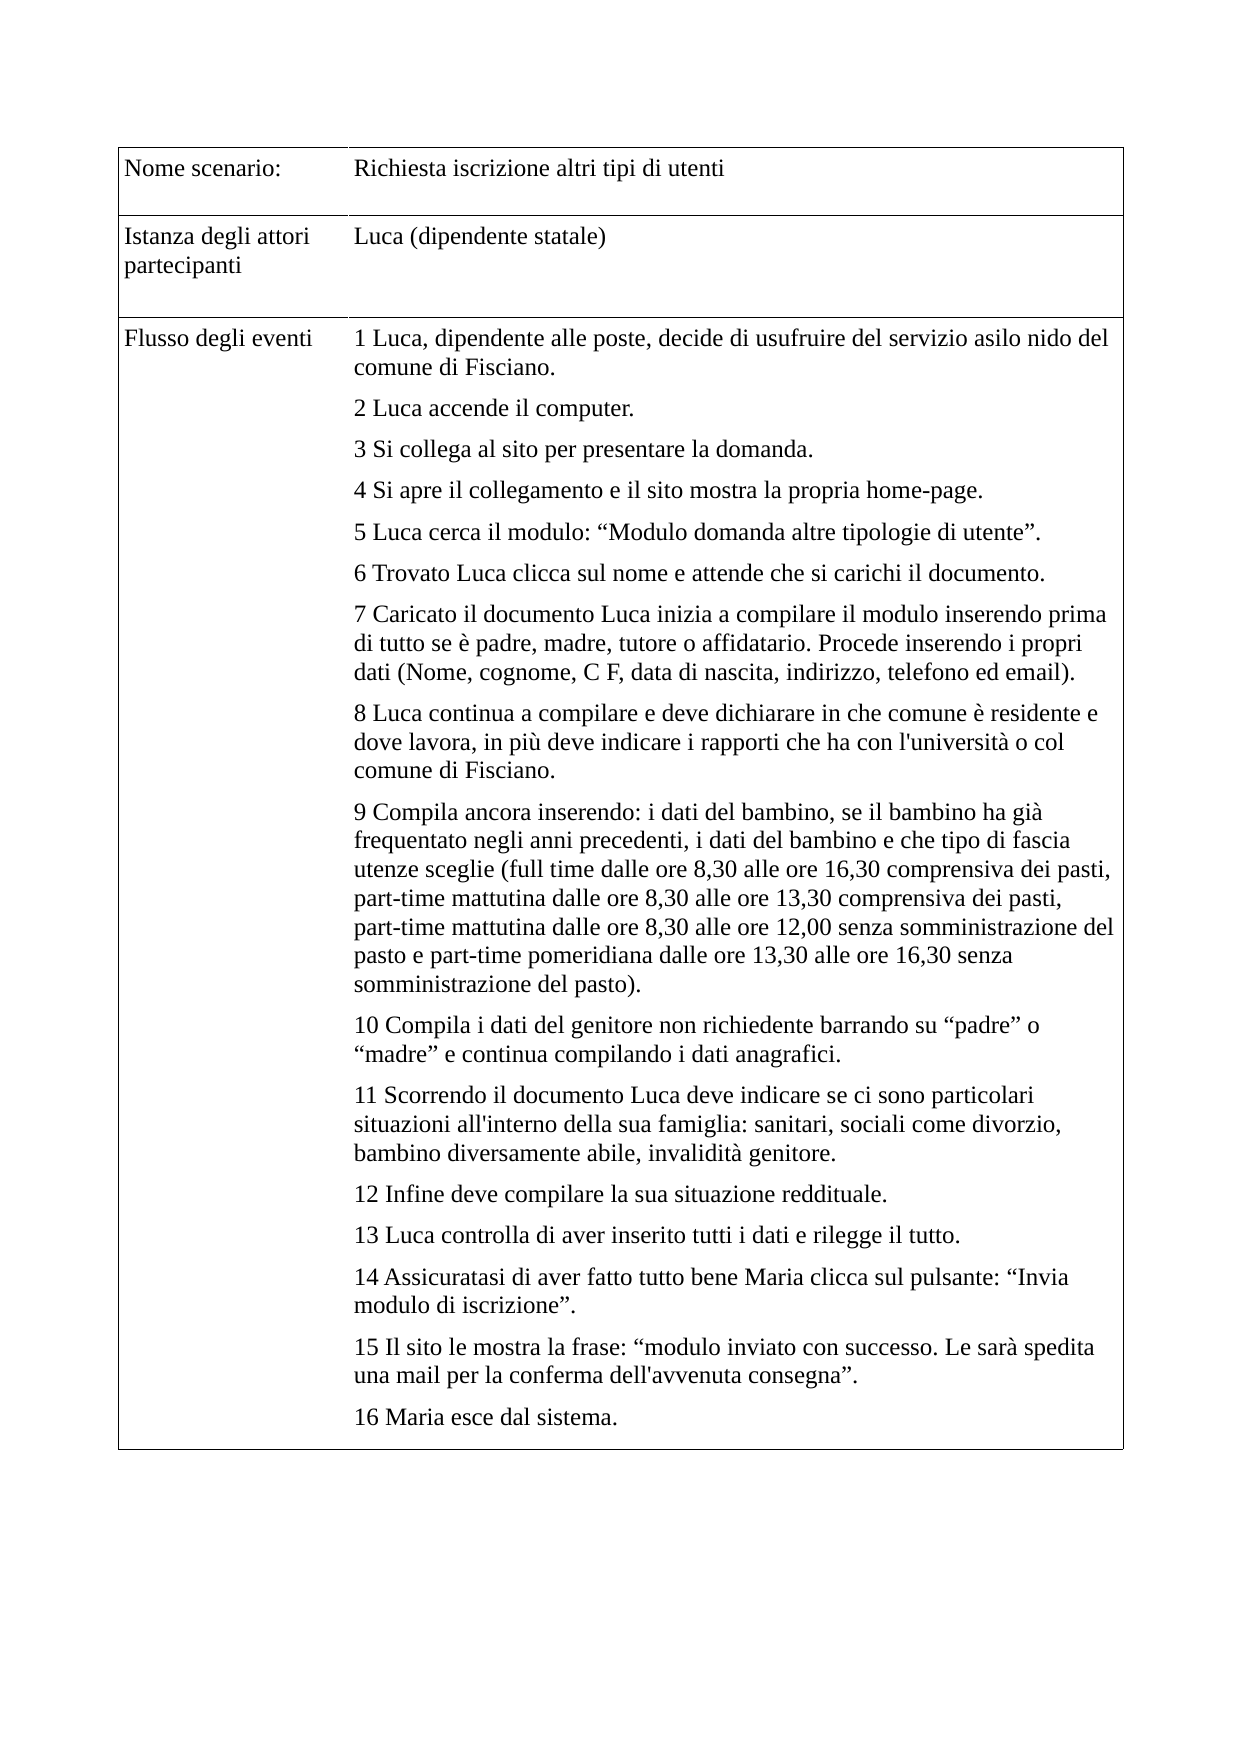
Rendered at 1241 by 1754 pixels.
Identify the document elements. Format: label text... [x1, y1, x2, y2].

table_cell Istanza degli attori partecipanti [119, 216, 348, 317]
table_cell Luca (dipendente statale) [349, 216, 1123, 317]
table_header Nome scenario: [119, 148, 348, 215]
table_header Richiesta iscrizione altri tipi di utenti [349, 148, 1123, 215]
table_cell 1 Luca, dipendente alle poste, decide di usufruire del servizio asilo nido del comune di Fisciano. 2 Luca accende il computer. 3 Si collega al sito per presentare la domanda. 4 Si apre il collegamento e il sito mostra la propria home-page. 5 Luca cerca il modulo: “Modulo domanda altre tipologie di utente”. 6 Trovato Luca clicca sul nome e attende che si carichi il documento. 7 Caricato il documento Luca inizia a compilare il modulo inserendo prima di tutto se è padre, madre, tutore o affidatario. Procede inserendo i propri dati (Nome, cognome, C F, data di nascita, indirizzo, telefono ed email). 8 Luca continua a compilare e deve dichiarare in che comune è residente e dove lavora, in più deve indicare i rapporti che ha con l'università o col comune di Fisciano. 9 Compila ancora inserendo: i dati del bambino, se il bambino ha già frequentato negli anni precedenti, i dati del bambino e che tipo di fascia utenze sceglie (full time dalle ore 8,30 alle ore 16,30 comprensiva dei pasti, part-time mattutina dalle ore 8,30 alle ore 13,30 comprensiva dei pasti, part-time mattutina dalle ore 8,30 alle ore 12,00 senza somministrazione del pasto e part-time pomeridiana dalle ore 13,30 alle ore 16,30 senza somministrazione del pasto). 10 Compila i dati del genitore non richiedente barrando su “padre” o “madre” e continua compilando i dati anagrafici. 11 Scorrendo il documento Luca deve indicare se ci sono particolari situazioni all'interno della sua famiglia: sanitari, sociali come divorzio, bambino diversamente abile, invalidità genitore. 12 Infine deve compilare la sua situazione reddituale. 13 Luca controlla di aver inserito tutti i dati e rilegge il tutto. 14 Assicuratasi di aver fatto tutto bene Maria clicca sul pulsante: “Invia modulo di iscrizione”. 15 Il sito le mostra la frase: “modulo inviato con successo. Le sarà spedita una mail per la conferma dell'avvenuta consegna”. 16 Maria esce dal sistema. [349, 318, 1123, 1449]
table_cell Flusso degli eventi [119, 318, 348, 1449]
